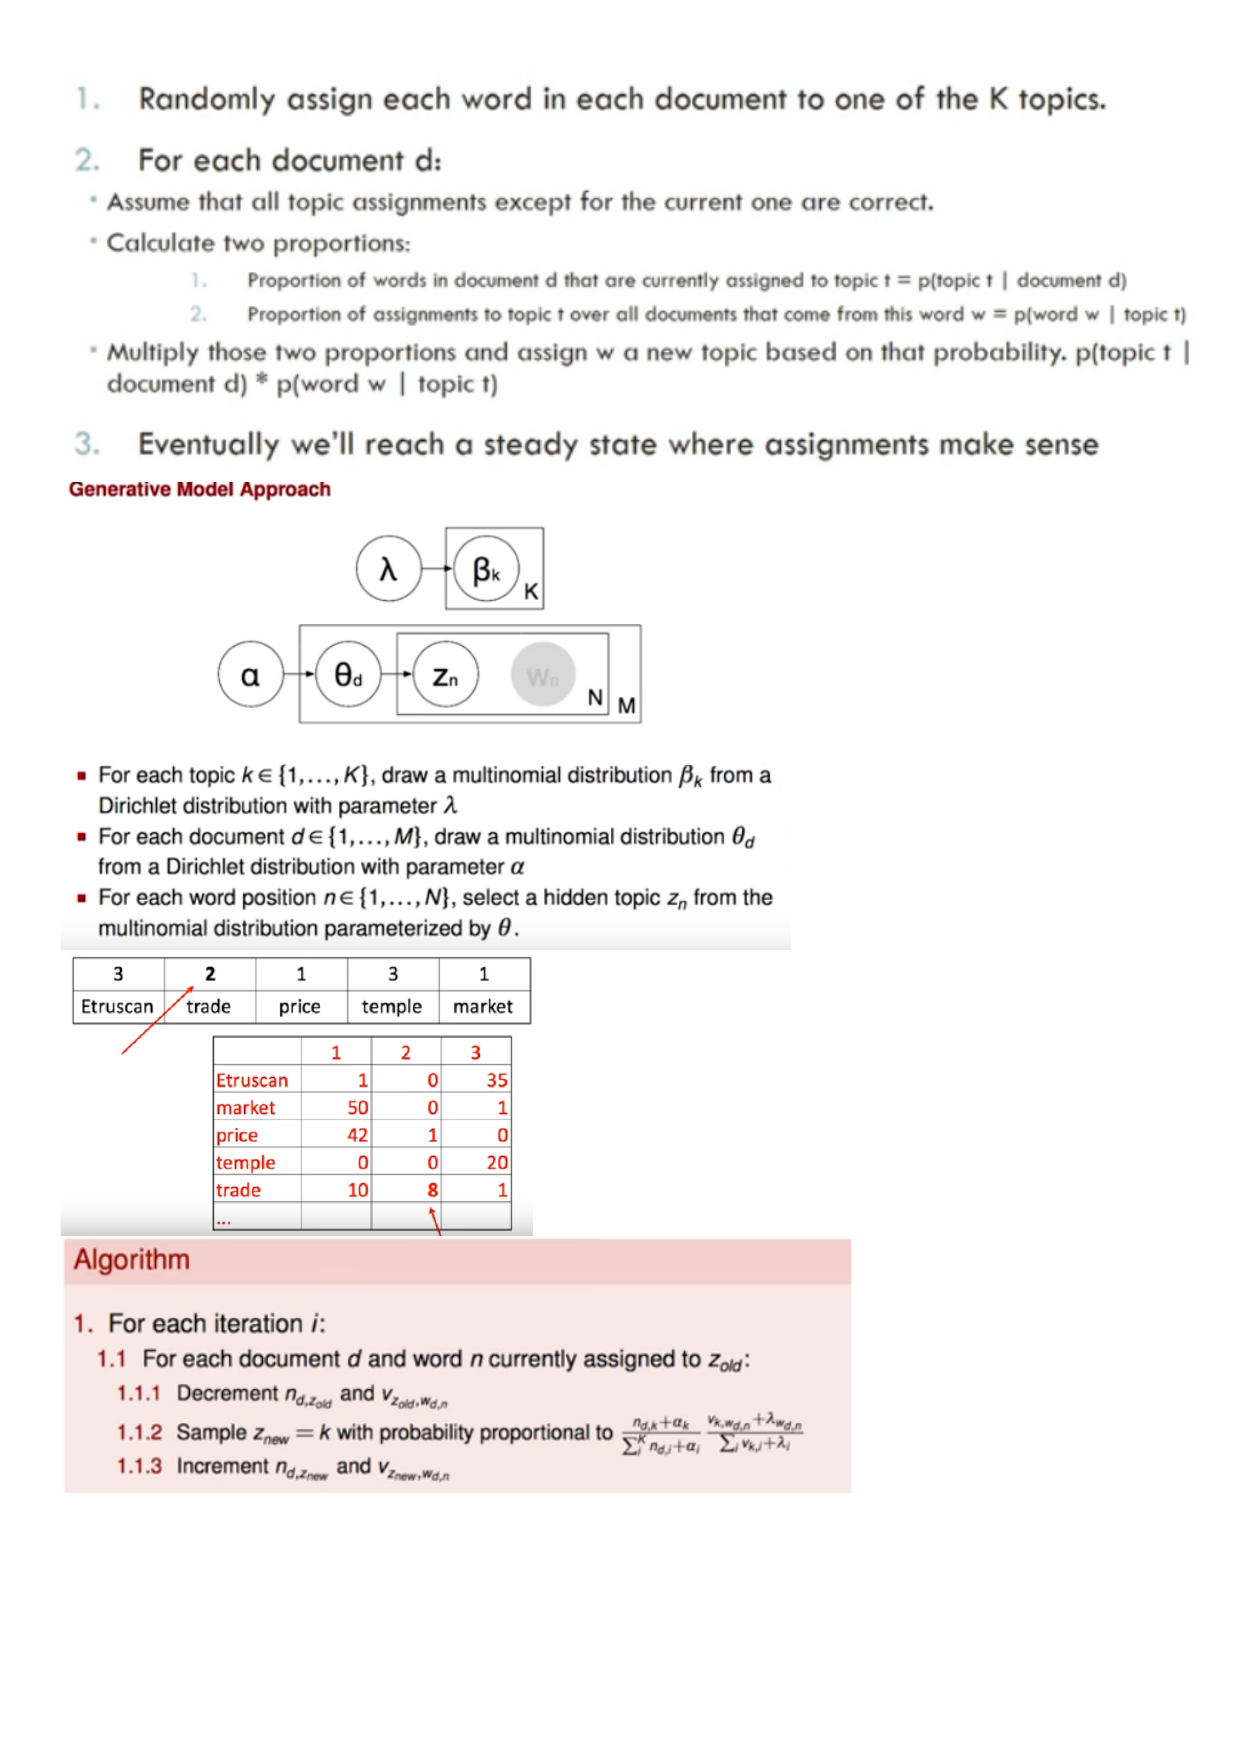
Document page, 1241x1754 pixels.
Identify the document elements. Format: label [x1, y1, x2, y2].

picture [60, 59, 1217, 1493]
